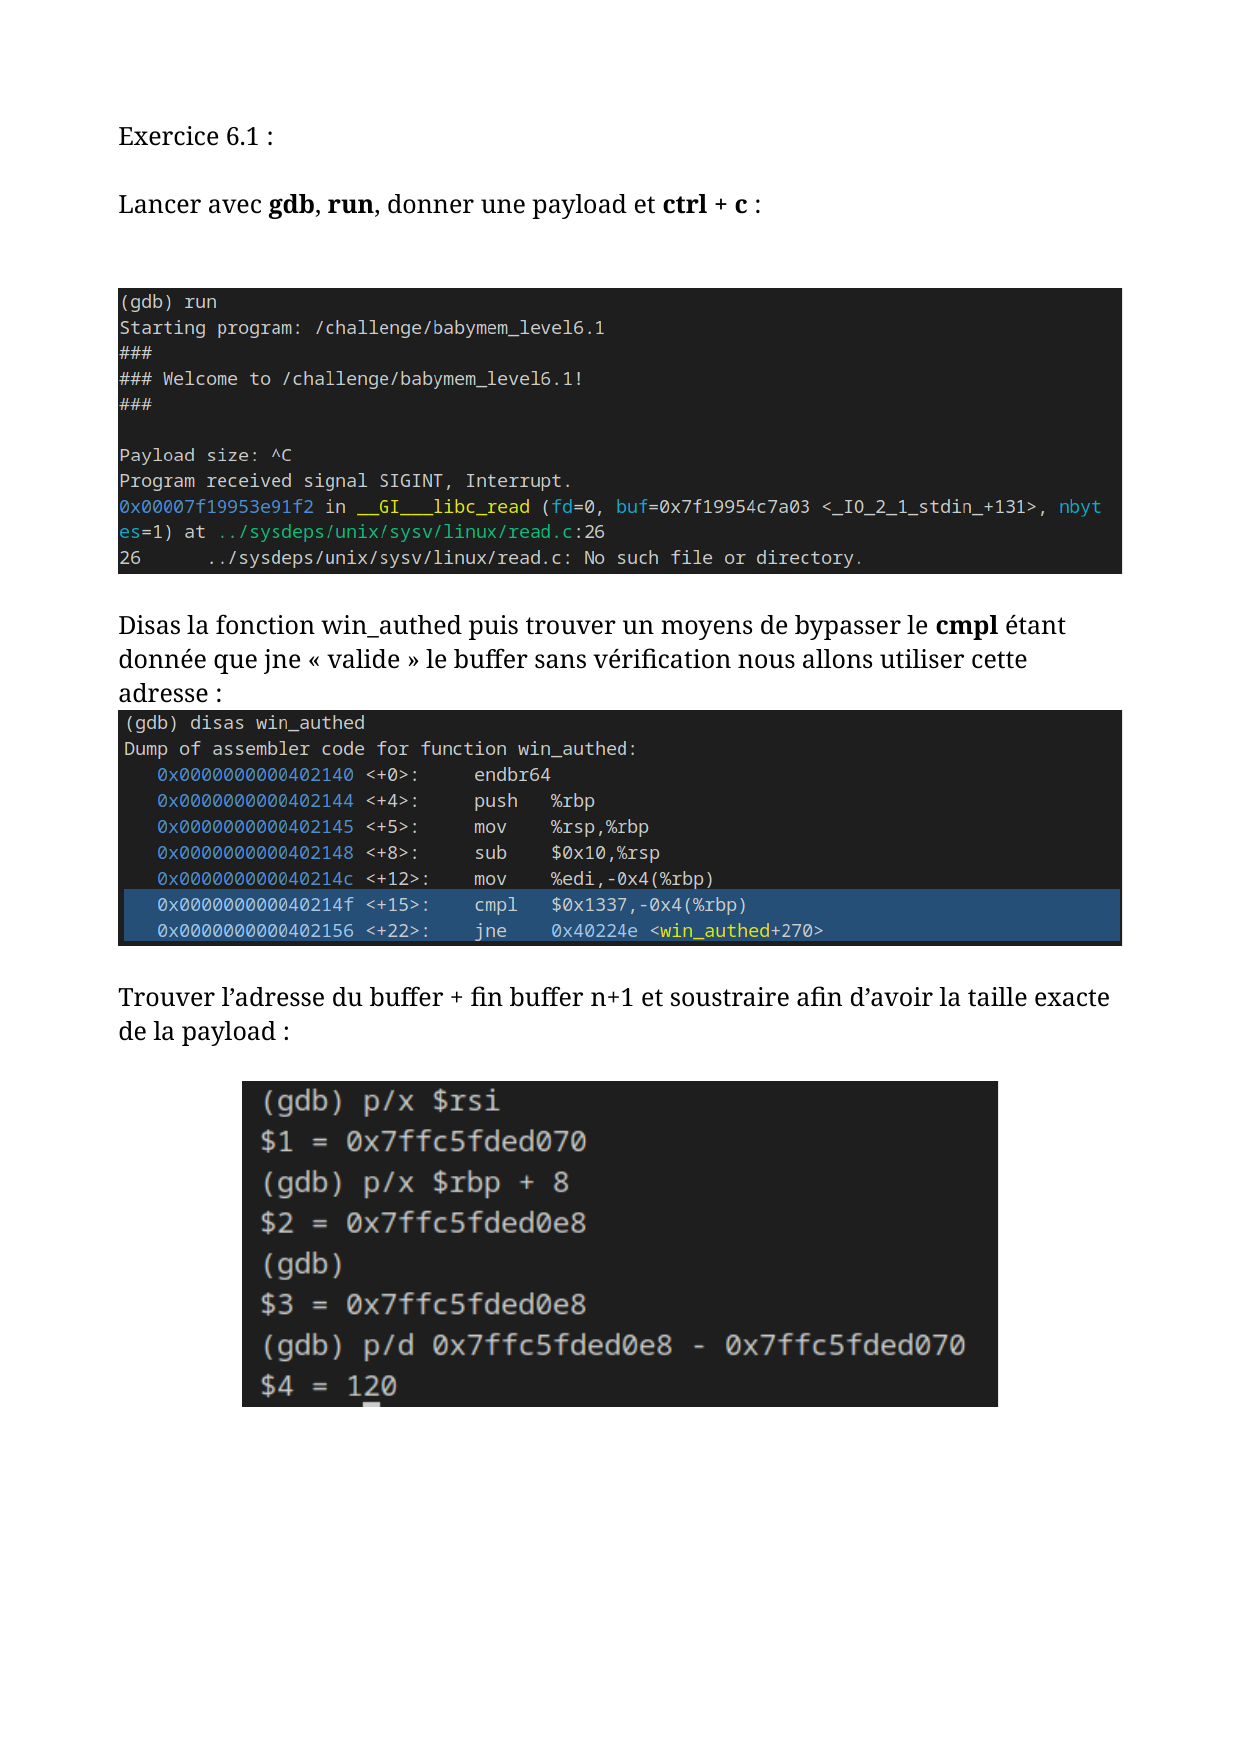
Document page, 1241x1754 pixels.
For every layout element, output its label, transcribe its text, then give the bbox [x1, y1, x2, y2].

text Disas la fonction win_authed puis trouver un moyens de bypasser le cmpl étant donnée que jne « valide » le buffer sans vérification nous allons utiliser cette adresse : [118, 608, 1122, 710]
text sqsqsqqsqsqssq [118, 1081, 1122, 1441]
text Trouver l’adresse du buffer + fin buffer n+1 et soustraire afin d’avoir la taille exacte de la payload : [118, 979, 1122, 1047]
text Lancer avec gdb, run, donner une payload et ctrl + c : [118, 186, 1122, 220]
text Exercice 6.1 : [118, 118, 1122, 152]
picture [118, 288, 1123, 574]
picture [118, 710, 1123, 946]
picture [242, 1081, 999, 1407]
